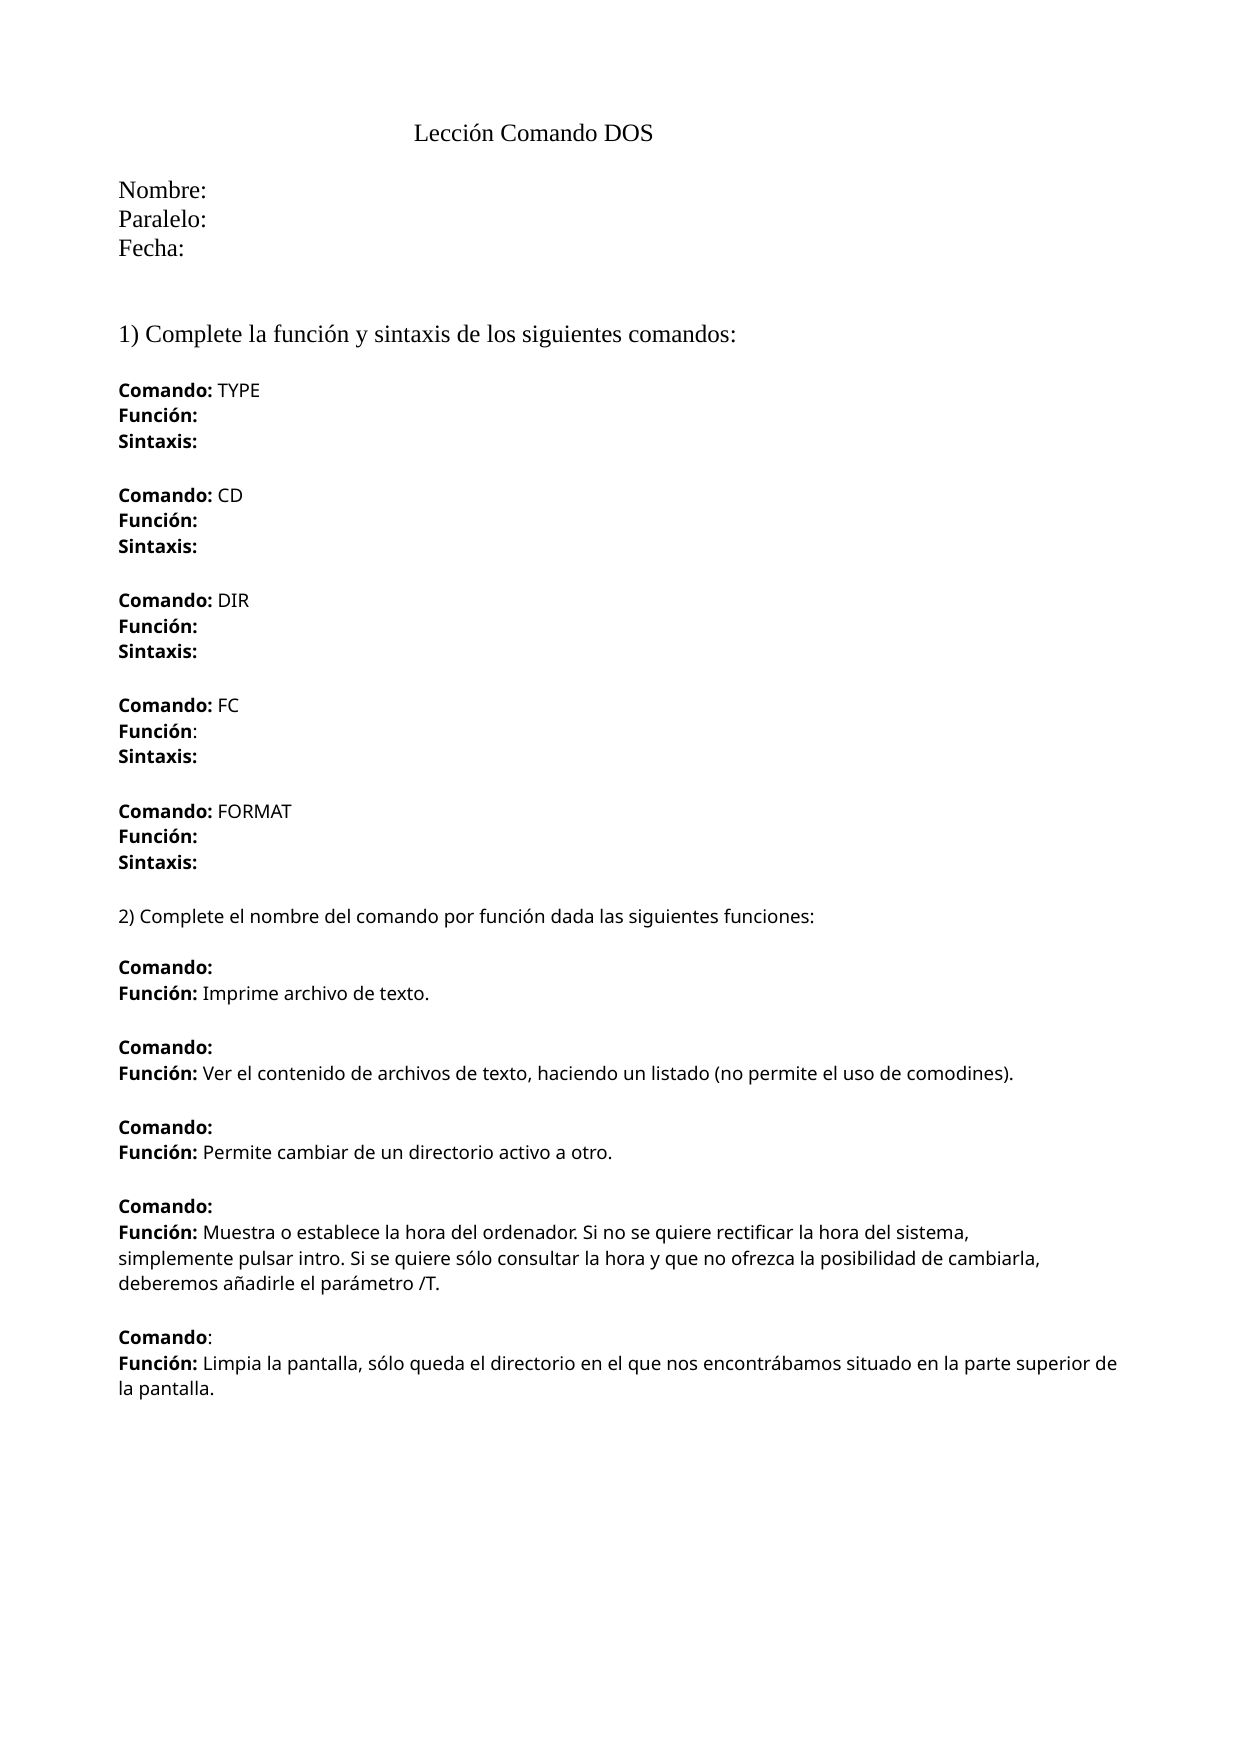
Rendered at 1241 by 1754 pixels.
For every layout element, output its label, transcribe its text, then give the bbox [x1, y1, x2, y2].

text Sintaxis: [118, 744, 1122, 769]
text Comando: FC [118, 693, 1122, 718]
text Comando: [118, 1194, 1122, 1219]
text Sintaxis: [118, 533, 1122, 559]
text Función: [118, 613, 1122, 638]
text Comando: FORMAT [118, 798, 1122, 824]
text Comando: CD [118, 482, 1122, 508]
text 2) Complete el nombre del comando por función dada las siguientes funciones: [118, 903, 1122, 929]
text Función: [118, 508, 1122, 533]
text Función: [118, 402, 1122, 428]
text Función: [118, 718, 1122, 744]
text Sintaxis: [118, 638, 1122, 664]
text Sintaxis: [118, 849, 1122, 875]
text deberemos añadirle el parámetro /T. [118, 1270, 1122, 1296]
text Comando: [118, 1034, 1122, 1060]
text Comando: [118, 954, 1122, 980]
text Función: Permite cambiar de un directorio activo a otro. [118, 1139, 1122, 1165]
text Función: Muestra o establece la hora del ordenador. Si no se quiere rectificar la hora del sistema, [118, 1219, 1122, 1245]
text Lección Comando DOS [118, 118, 1122, 147]
text Función: Imprime archivo de texto. [118, 980, 1122, 1006]
text Comando: TYPE [118, 377, 1122, 402]
text Comando: DIR [118, 587, 1122, 613]
text Función: Ver el contenido de archivos de texto, haciendo un listado (no permite el uso de comodines). [118, 1060, 1122, 1085]
text 1) Complete la función y sintaxis de los siguientes comandos: [118, 319, 1122, 348]
text Comando: [118, 1325, 1122, 1350]
text Comando: [118, 1114, 1122, 1139]
text Función: [118, 824, 1122, 849]
text Paralelo: [118, 204, 1122, 233]
text Sintaxis: [118, 428, 1122, 453]
text Fecha: [118, 233, 1122, 262]
text Función: Limpia la pantalla, sólo queda el directorio en el que nos encontrábamos situado en la parte superior de la pantalla. [118, 1350, 1122, 1401]
text simplemente pulsar intro. Si se quiere sólo consultar la hora y que no ofrezca la posibilidad de cambiarla, [118, 1245, 1122, 1270]
text Nombre: [118, 176, 1122, 204]
